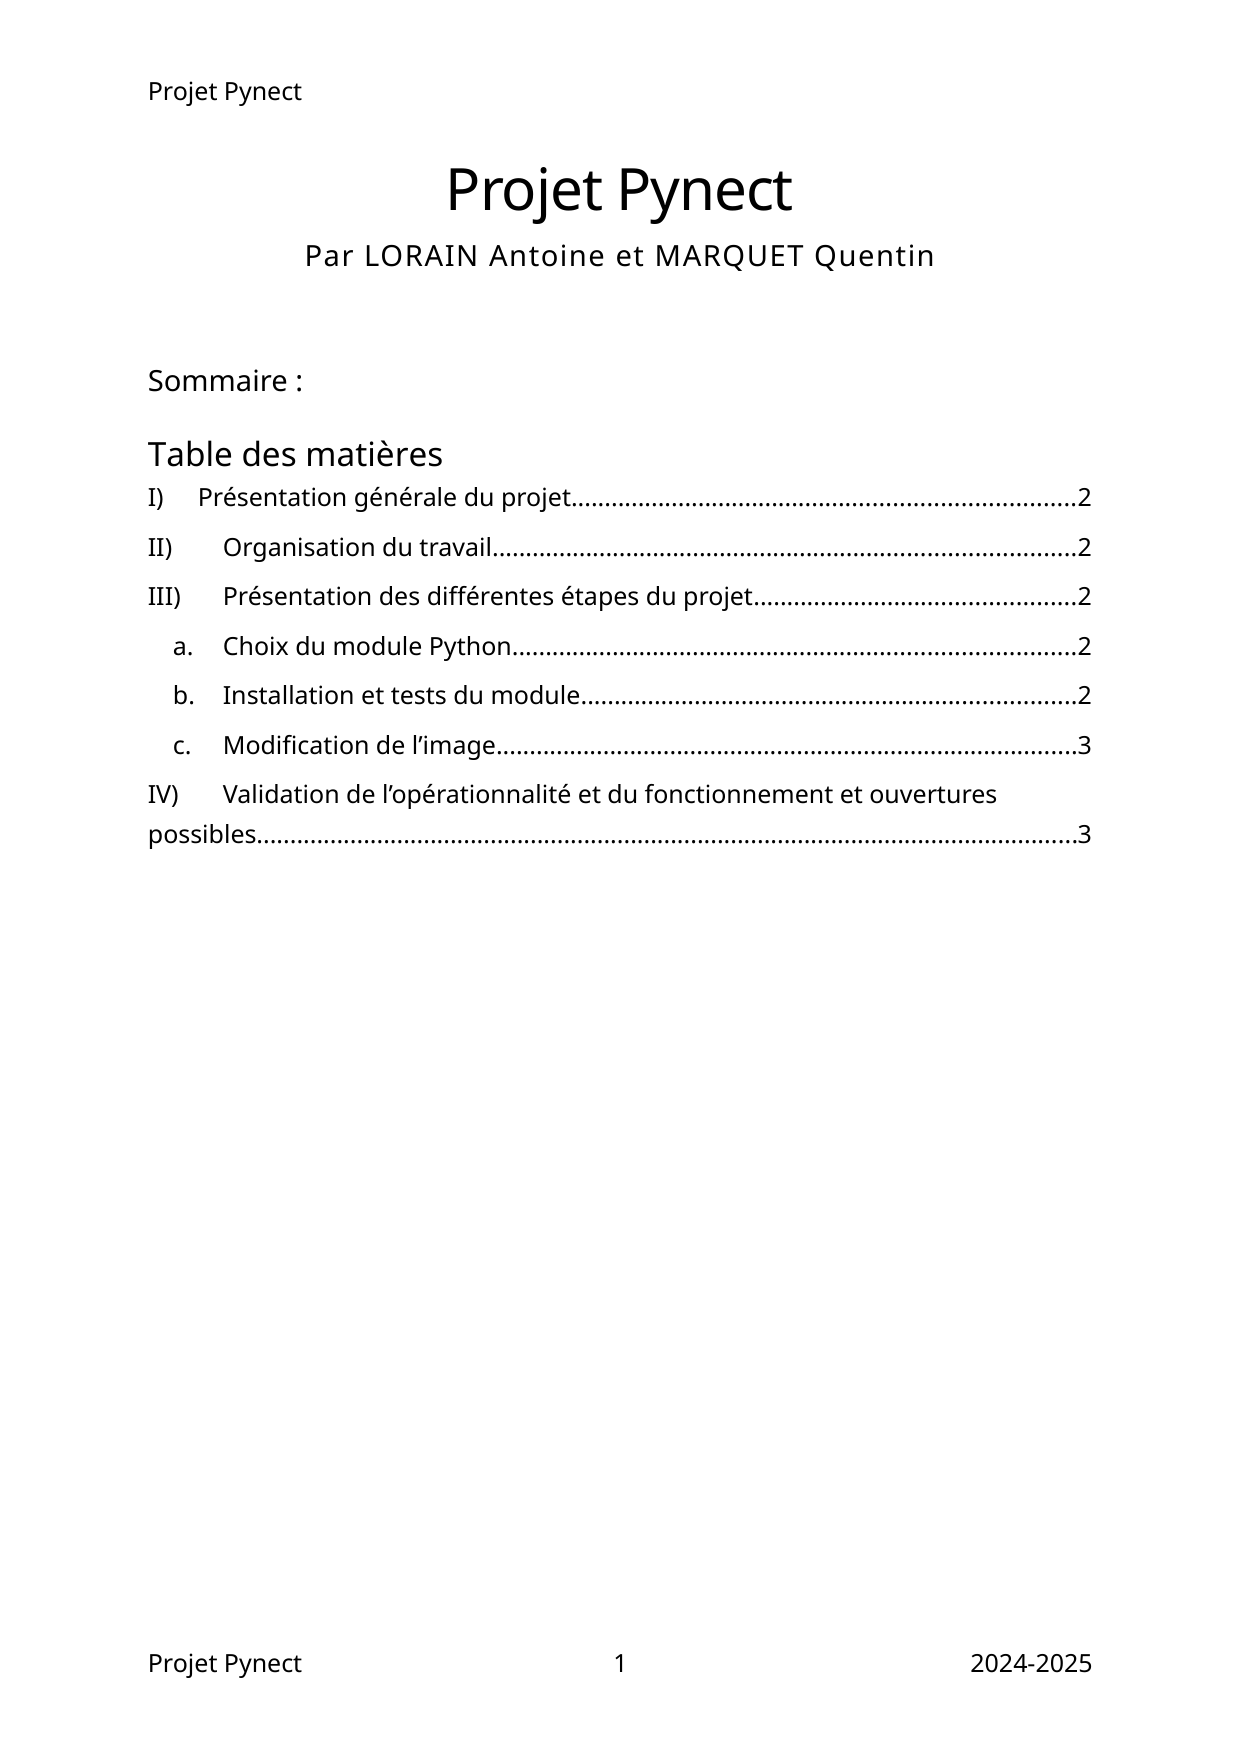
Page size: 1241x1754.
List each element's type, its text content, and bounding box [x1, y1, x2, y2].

subtitle Table des matières [148, 431, 1093, 476]
text c. Modification de l’image 3 [173, 727, 1093, 762]
text III) Présentation des différentes étapes du projet 2 [148, 579, 1093, 613]
text I) Présentation générale du projet 2 [148, 479, 1093, 514]
subtitle Par LORAIN Antoine et MARQUET Quentin [148, 235, 1093, 275]
text b. Installation et tests du module 2 [173, 678, 1093, 712]
text a. Choix du module Python 2 [173, 628, 1093, 662]
text II) Organisation du travail 2 [148, 529, 1093, 563]
text Sommaire : [148, 360, 1093, 400]
text IV) Validation de l’opérationnalité et du fonctionnement et ouvertures possibles 3 [148, 777, 1093, 850]
title Projet Pynect [148, 148, 1093, 227]
